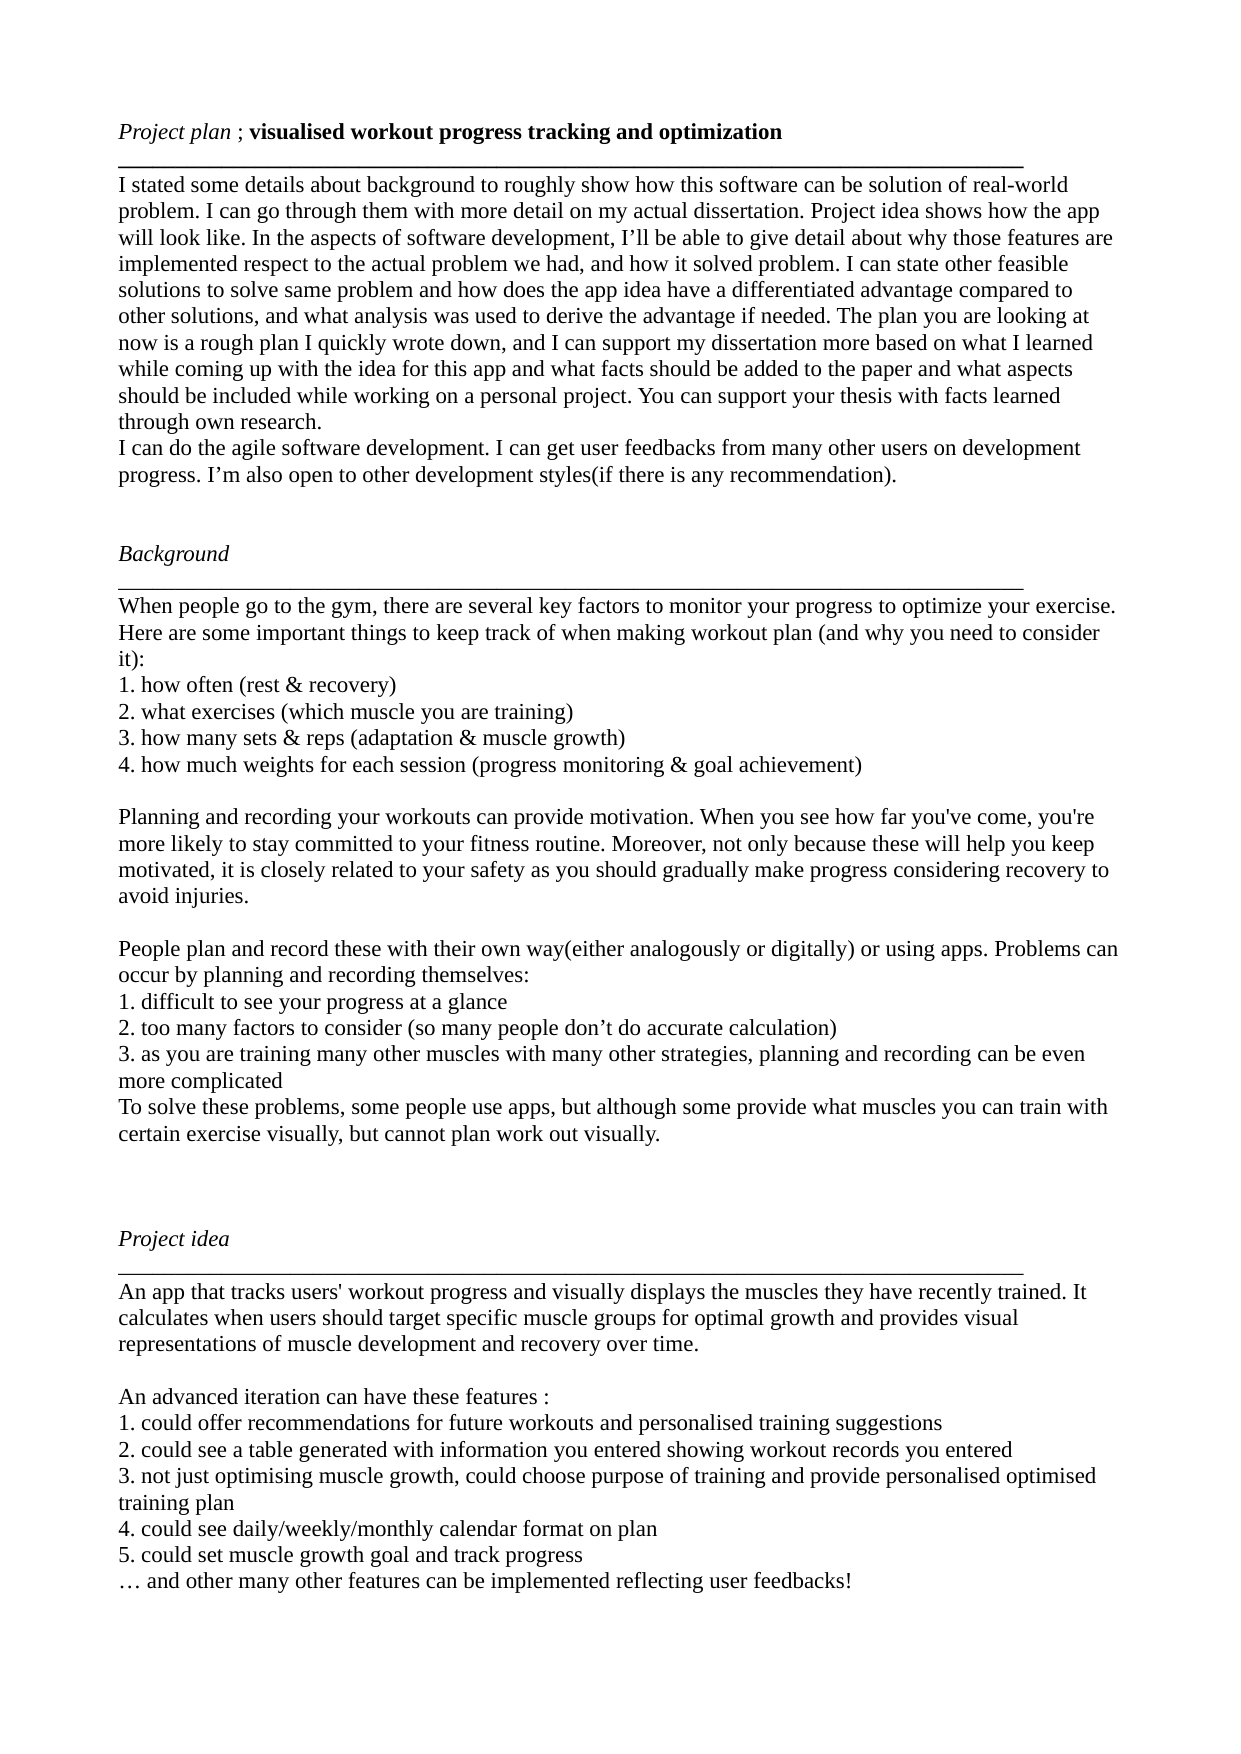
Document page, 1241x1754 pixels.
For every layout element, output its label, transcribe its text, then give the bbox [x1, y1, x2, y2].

text _______________________________________________________________________________ [118, 566, 1122, 592]
text Project idea [118, 1225, 1122, 1251]
text When people go to the gym, there are several key factors to monitor your progress to optimize your exercise. Here are some important things to keep track of when making workout plan (and why you need to consider it): [118, 592, 1122, 672]
text 4. could see daily/weekly/monthly calendar format on plan [118, 1515, 1122, 1541]
text I can do the agile software development. I can get user feedbacks from many other users on development progress. I’m also open to other development styles(if there is any recommendation). [118, 434, 1122, 487]
text 1. could offer recommendations for future workouts and personalised training suggestions [118, 1409, 1122, 1436]
text 4. how much weights for each session (progress monitoring & goal achievement) [118, 751, 1122, 777]
text 3. not just optimising muscle growth, could choose purpose of training and provide personalised optimised training plan [118, 1462, 1122, 1515]
text Planning and recording your workouts can provide motivation. When you see how far you've come, you're more likely to stay committed to your fitness routine. Moreover, not only because these will help you keep motivated, it is closely related to your safety as you should gradually make progress considering recovery to avoid injuries. [118, 803, 1122, 909]
text People plan and record these with their own way(either analogously or digitally) or using apps. Problems can occur by planning and recording themselves: [118, 935, 1122, 988]
text Background [118, 540, 1122, 566]
text 2. could see a table generated with information you entered showing workout records you entered [118, 1436, 1122, 1462]
text 1. difficult to see your progress at a glance [118, 988, 1122, 1014]
text 2. too many factors to consider (so many people don’t do accurate calculation) [118, 1014, 1122, 1041]
text 5. could set muscle growth goal and track progress [118, 1541, 1122, 1568]
text Project plan ; visualised workout progress tracking and optimization [118, 118, 1122, 144]
text _______________________________________________________________________________ [118, 1251, 1122, 1278]
text … and other many other features can be implemented reflecting user feedbacks! [118, 1568, 1122, 1594]
text An advanced iteration can have these features : [118, 1383, 1122, 1409]
text 3. how many sets & reps (adaptation & muscle growth) [118, 724, 1122, 751]
text To solve these problems, some people use apps, but although some provide what muscles you can train with certain exercise visually, but cannot plan work out visually. [118, 1093, 1122, 1146]
text 3. as you are training many other muscles with many other strategies, planning and recording can be even more complicated [118, 1041, 1122, 1093]
text _______________________________________________________________________________ [118, 144, 1122, 171]
text An app that tracks users' workout progress and visually displays the muscles they have recently trained. It calculates when users should target specific muscle groups for optimal growth and provides visual representations of muscle development and recovery over time. [118, 1278, 1122, 1357]
text 2. what exercises (which muscle you are training) [118, 698, 1122, 724]
text 1. how often (rest & recovery) [118, 672, 1122, 698]
text I stated some details about background to roughly show how this software can be solution of real-world problem. I can go through them with more detail on my actual dissertation. Project idea shows how the app will look like. In the aspects of software development, I’ll be able to give detail about why those features are implemented respect to the actual problem we had, and how it solved problem. I can state other feasible solutions to solve same problem and how does the app idea have a differentiated advantage compared to other solutions, and what analysis was used to derive the advantage if needed. The plan you are looking at now is a rough plan I quickly wrote down, and I can support my dissertation more based on what I learned while coming up with the idea for this app and what facts should be added to the paper and what aspects should be included while working on a personal project. You can support your thesis with facts learned through own research. [118, 171, 1122, 434]
